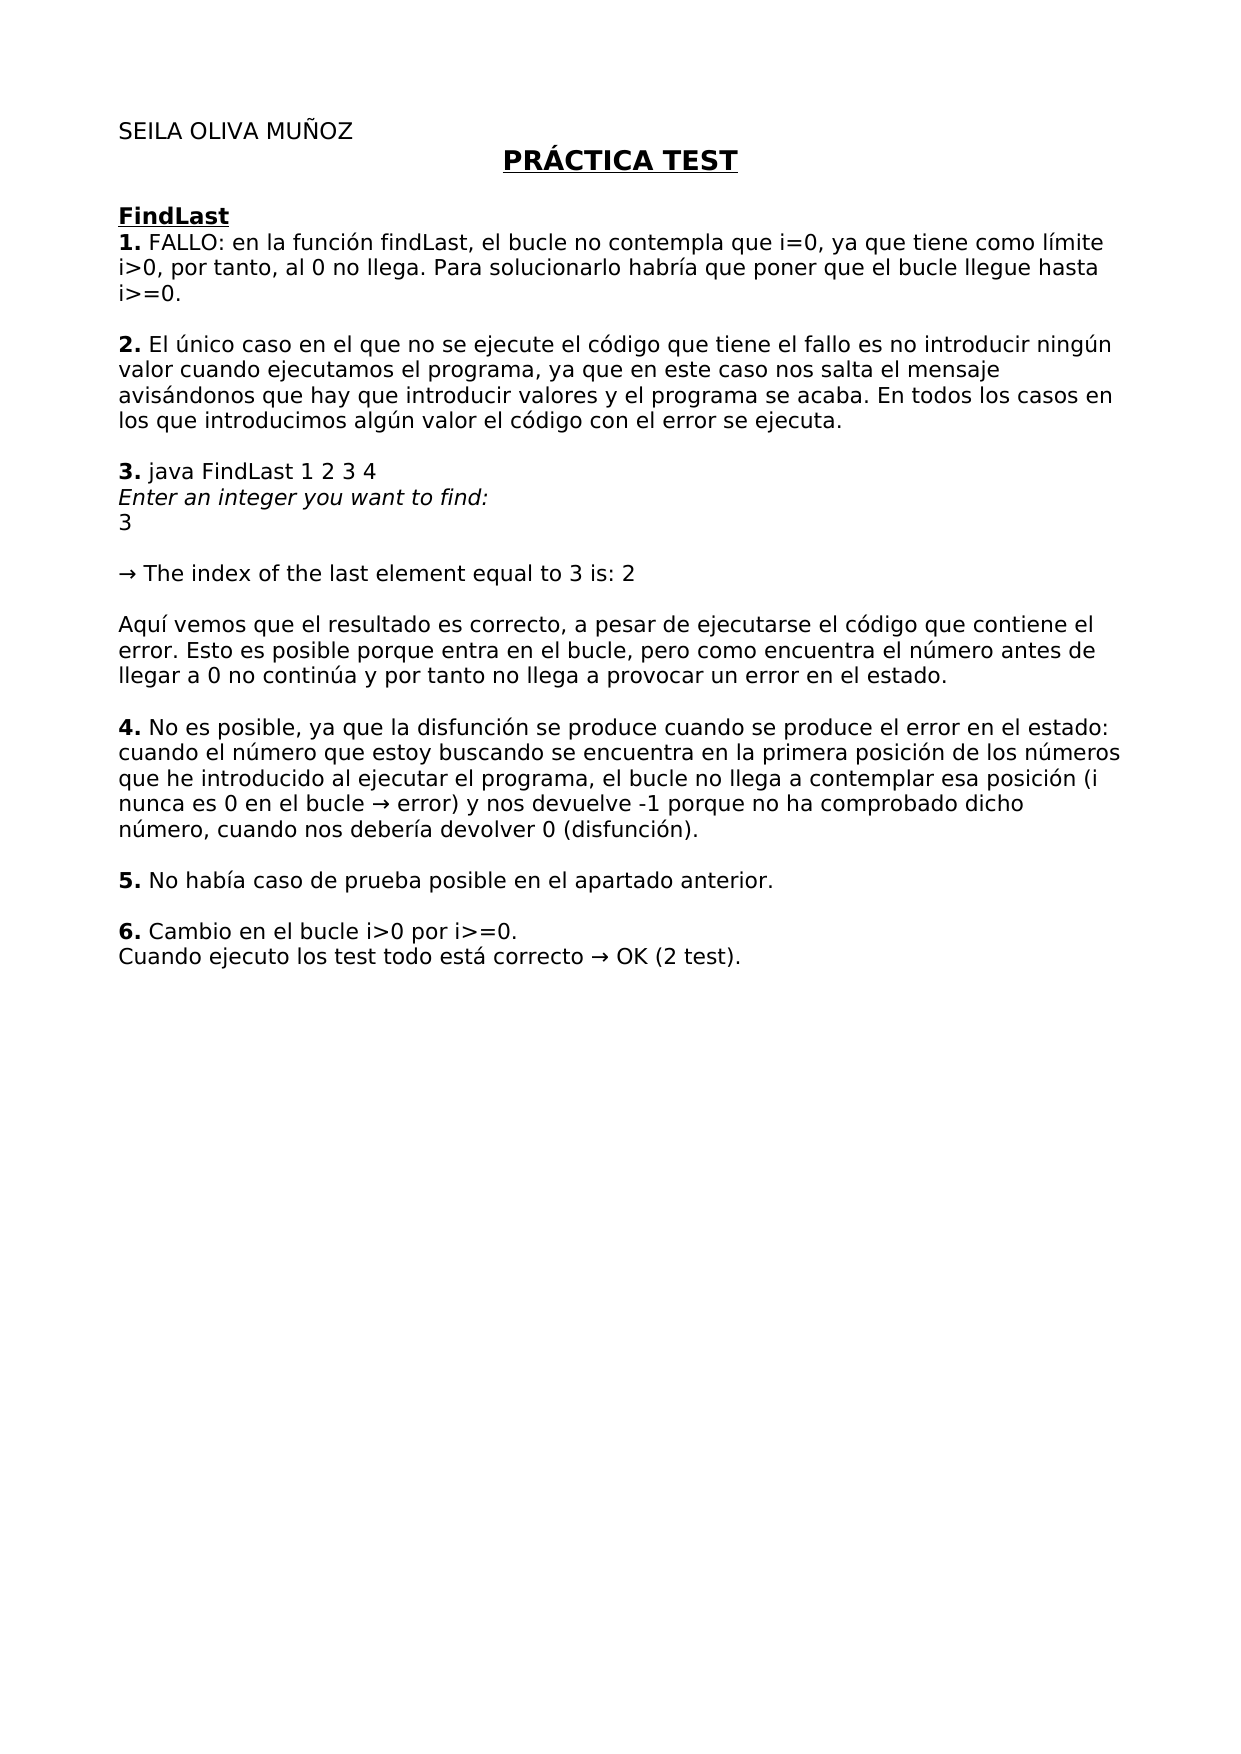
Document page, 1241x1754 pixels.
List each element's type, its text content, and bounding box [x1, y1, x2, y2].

text 3 [118, 510, 1122, 536]
text Aquí vemos que el resultado es correcto, a pesar de ejecutarse el código que contiene el error. Esto es posible porque entra en el bucle, pero como encuentra el número antes de llegar a 0 no continúa y por tanto no llega a provocar un error en el estado. [118, 612, 1122, 689]
text 4. No es posible, ya que la disfunción se produce cuando se produce el error en el estado: cuando el número que estoy buscando se encuentra en la primera posición de los números que he introducido al ejecutar el programa, el bucle no llega a contemplar esa posición (i nunca es 0 en el bucle → error) y nos devuelve -1 porque no ha comprobado dicho número, cuando nos debería devolver 0 (disfunción). [118, 714, 1122, 842]
text 5. No había caso de prueba posible en el apartado anterior. [118, 868, 1122, 893]
text PRÁCTICA TEST [118, 145, 1122, 176]
text Enter an integer you want to find: [118, 485, 1122, 510]
text 6. Cambio en el bucle i>0 por i>=0. [118, 919, 1122, 944]
text FindLast [118, 203, 1122, 230]
text 2. El único caso en el que no se ejecute el código que tiene el fallo es no introducir ningún valor cuando ejecutamos el programa, ya que en este caso nos salta el mensaje avisándonos que hay que introducir valores y el programa se acaba. En todos los casos en los que introducimos algún valor el código con el error se ejecuta. [118, 332, 1122, 434]
text 1. FALLO: en la función findLast, el bucle no contempla que i=0, ya que tiene como límite i>0, por tanto, al 0 no llega. Para solucionarlo habría que poner que el bucle llegue hasta i>=0. [118, 230, 1122, 306]
text 3. java FindLast 1 2 3 4 [118, 459, 1122, 485]
text SEILA OLIVA MUÑOZ [118, 118, 1122, 145]
text → The index of the last element equal to 3 is: 2 [118, 561, 1122, 587]
text Cuando ejecuto los test todo está correcto → OK (2 test). [118, 944, 1122, 970]
